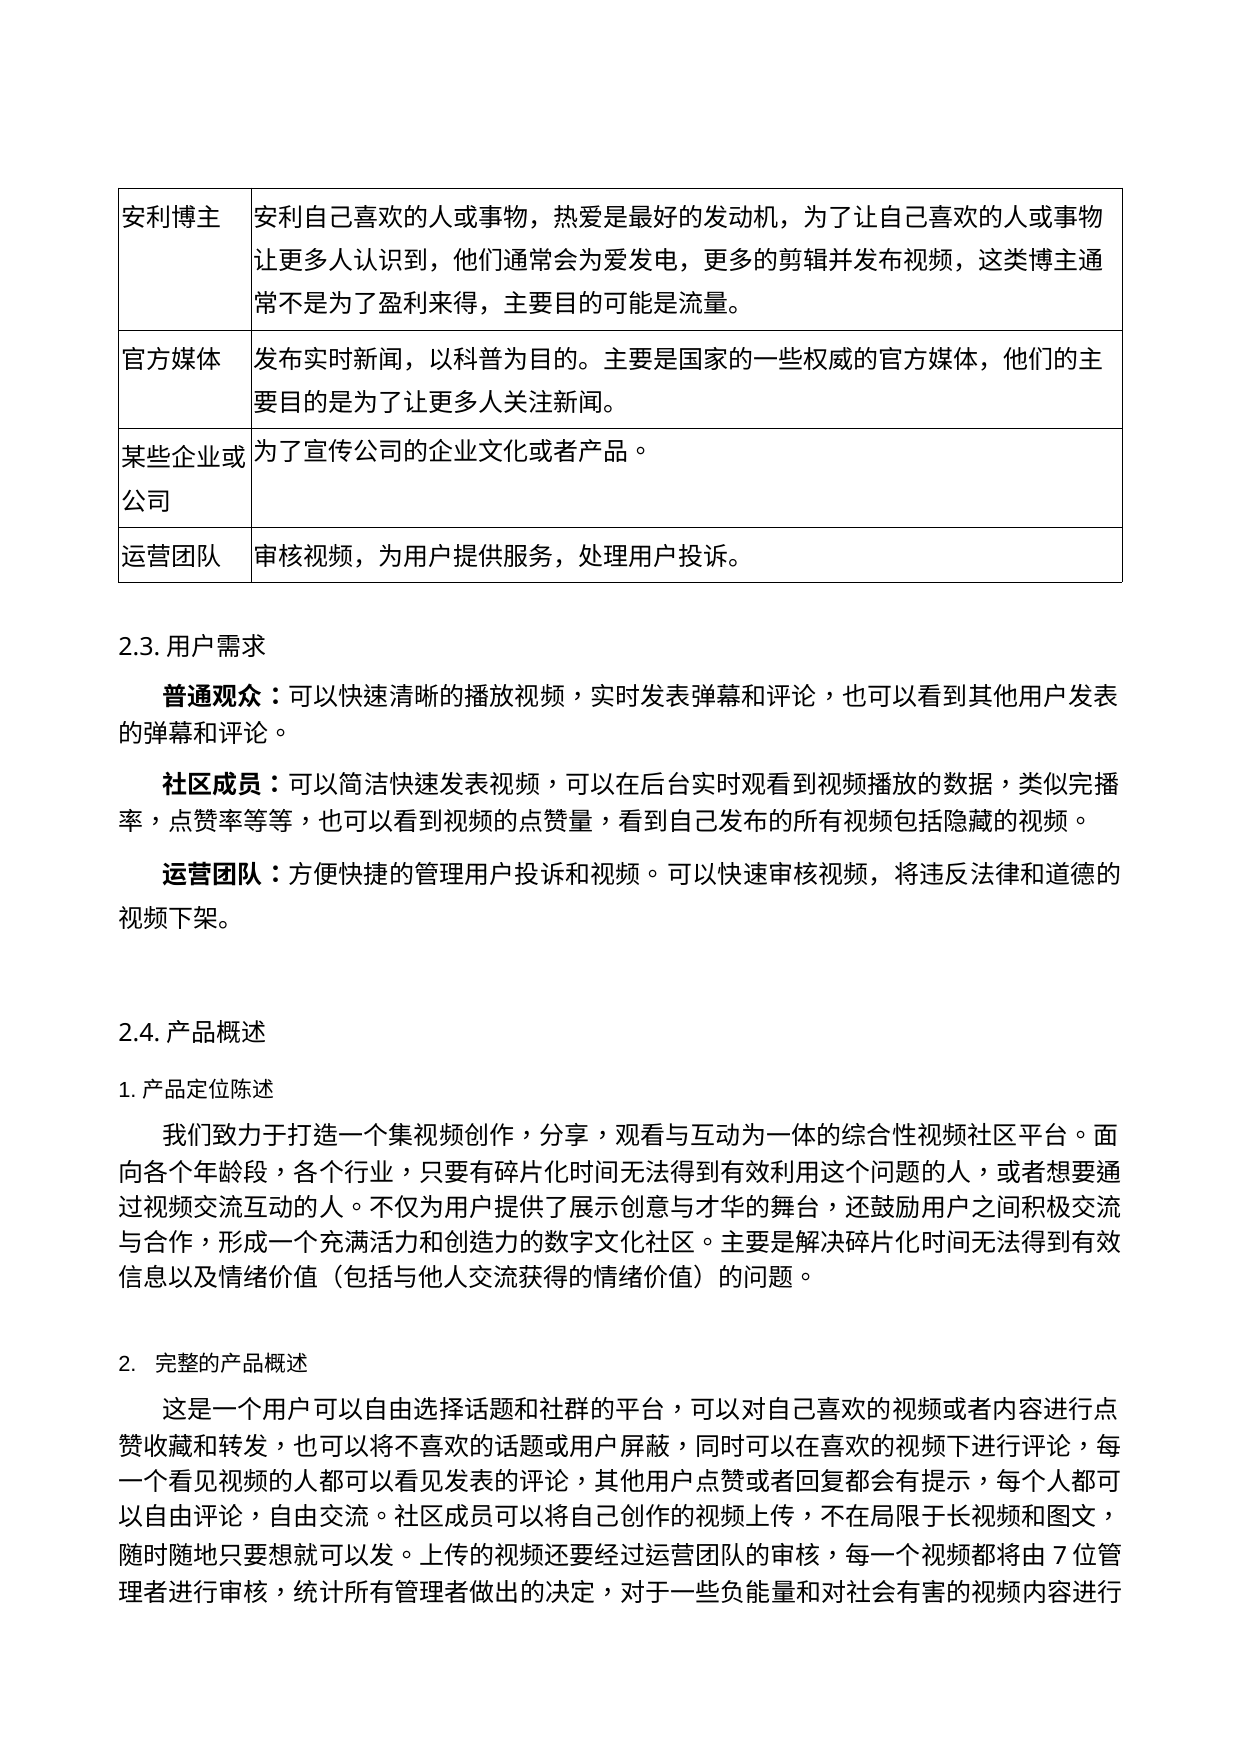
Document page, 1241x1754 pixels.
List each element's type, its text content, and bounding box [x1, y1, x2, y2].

subtitle 用户需求 [118, 627, 1122, 663]
subtitle 产品概述 [118, 1013, 1122, 1049]
table_cell 审核视频，为用户提供服务，处理用户投诉。 [252, 528, 1122, 582]
table_cell 某些企业或公司 [119, 429, 251, 527]
text 这是一个用户可以自由选择话题和社群的平台，可以对自己喜欢的视频或者内容进行点赞收藏和转发，也可以将不喜欢的话题或用户屏蔽，同时可以在喜欢的视频下进行评论，每一个看见视频的人都可以看见发表的评论，其他用户点赞或者回复都会有提示，每个人都可以自由评论，自由交流。社区成员可以将自己创作的视频上传，不在局限于长视频和图文，随时随地只要想就可以发。上传的视频还要经过运营团队的审核，每一个视频都将由7位管理者进行审核，统计所有管理者做出的决定，对于一些负能量和对社会有害的视频内容进行 [118, 1392, 1122, 1607]
subtitle 完整的产品概述 [118, 1345, 1122, 1379]
table_cell 安利自己喜欢的人或事物，热爱是最好的发动机，为了让自己喜欢的人或事物让更多人认识到，他们通常会为爱发电，更多的剪辑并发布视频，这类博主通常不是为了盈利来得，主要目的可能是流量。 [252, 189, 1122, 329]
text 普通观众：可以快速清晰的播放视频，实时发表弹幕和评论，也可以看到其他用户发表的弹幕和评论。 [118, 677, 1122, 748]
table_cell 运营团队 [119, 528, 251, 582]
text 运营团队：方便快捷的管理用户投诉和视频。可以快速审核视频，将违反法律和道德的视频下架。 [118, 854, 1122, 934]
table_cell 发布实时新闻，以科普为目的。主要是国家的一些权威的官方媒体，他们的主要目的是为了让更多人关注新闻。 [252, 331, 1122, 428]
text 社区成员：可以简洁快速发表视频，可以在后台实时观看到视频播放的数据，类似完播率，点赞率等等，也可以看到视频的点赞量，看到自己发布的所有视频包括隐藏的视频。 [118, 767, 1122, 836]
text 我们致力于打造一个集视频创作，分享，观看与互动为一体的综合性视频社区平台。面向各个年龄段，各个行业，只要有碎片化时间无法得到有效利用这个问题的人，或者想要通过视频交流互动的人。不仅为用户提供了展示创意与才华的舞台，还鼓励用户之间积极交流与合作，形成一个充满活力和创造力的数字文化社区。主要是解决碎片化时间无法得到有效信息以及情绪价值（包括与他人交流获得的情绪价值）的问题。 [118, 1118, 1122, 1292]
table_cell 为了宣传公司的企业文化或者产品。 [252, 429, 1122, 527]
subtitle 产品定位陈述 [118, 1068, 1122, 1104]
table_cell 官方媒体 [119, 331, 251, 428]
table_cell 安利博主 [119, 189, 251, 329]
